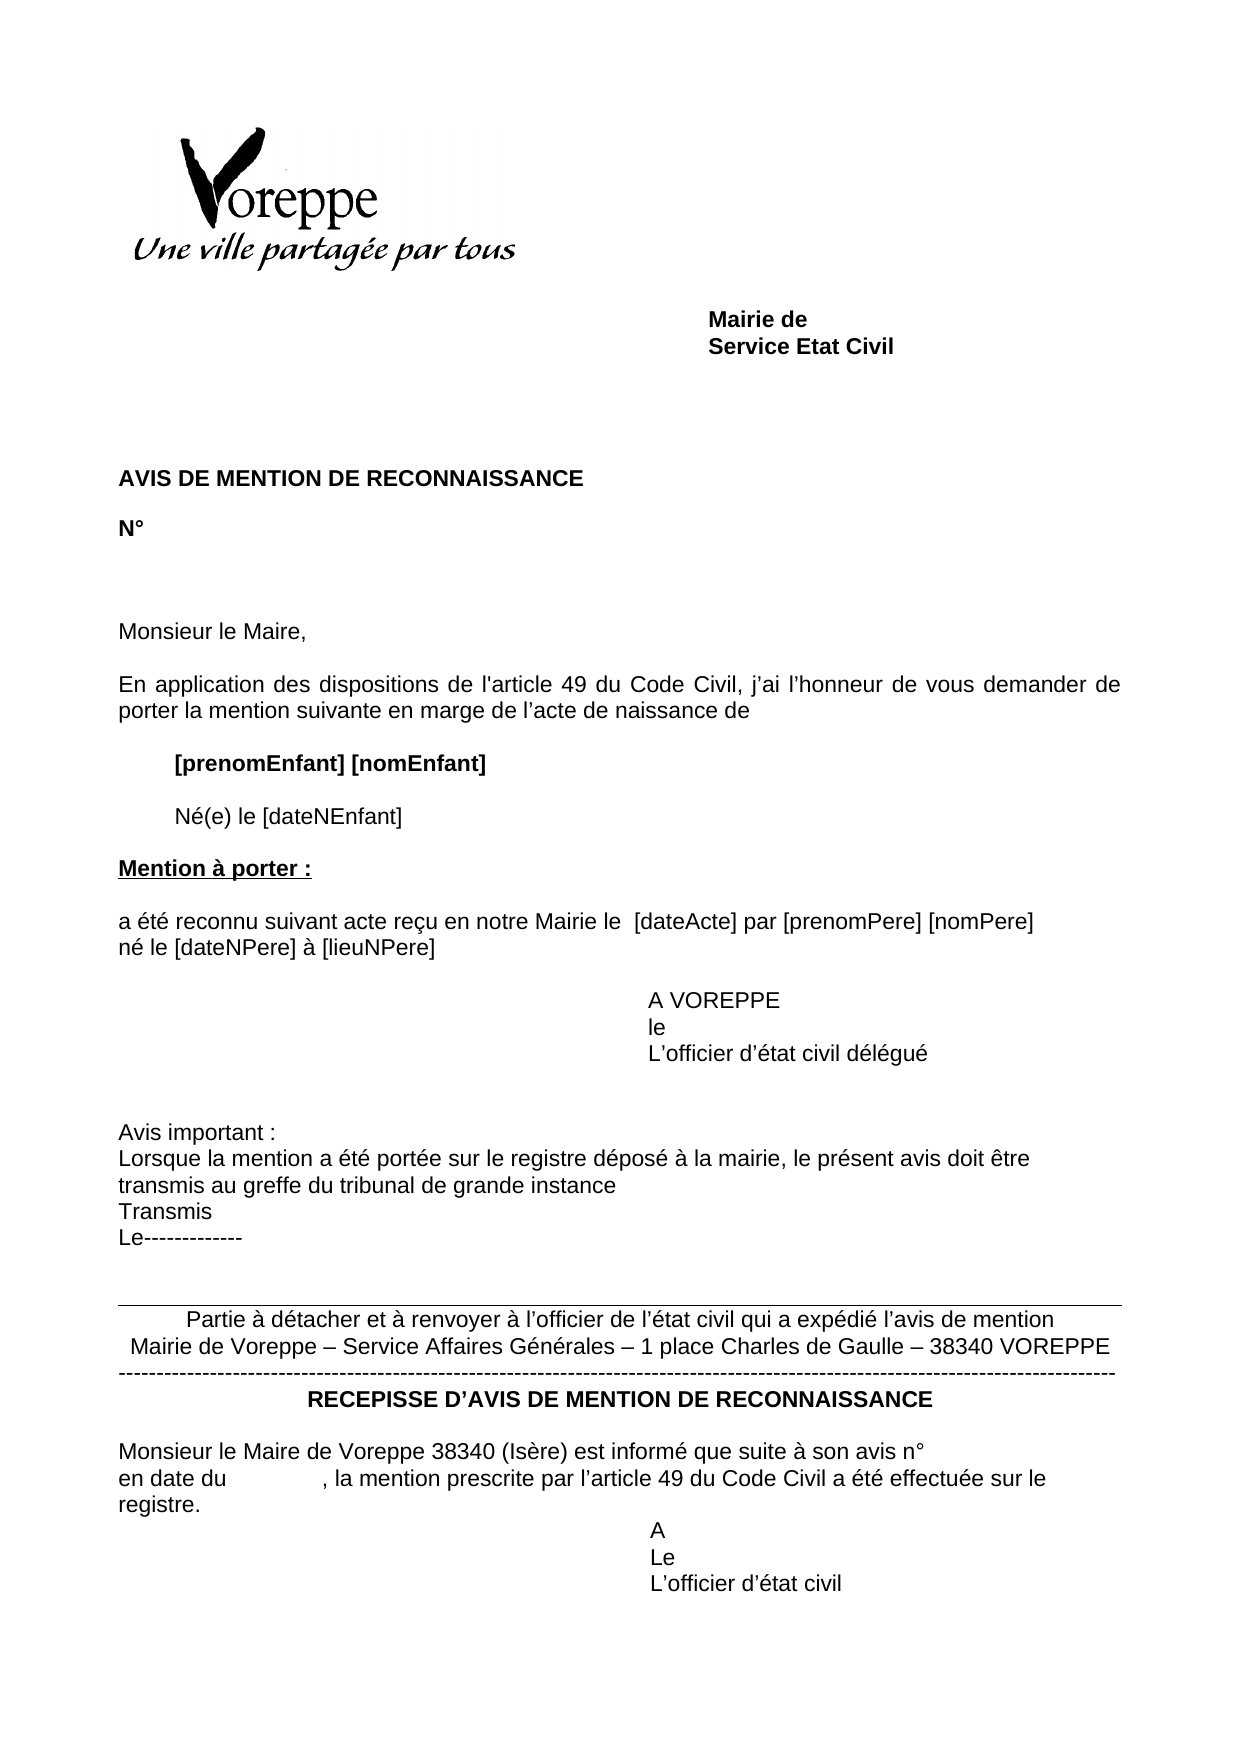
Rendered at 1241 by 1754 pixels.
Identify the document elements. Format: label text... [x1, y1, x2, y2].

subtitle Mairie de [707, 306, 1122, 333]
text Le------------- [118, 1224, 1122, 1251]
text Né(e) le [dateNEnfant] [174, 803, 1122, 829]
text Monsieur le Maire de Voreppe 38340 (Isère) est informé que suite à son avis n° [118, 1438, 1122, 1464]
text En application des dispositions de l'article 49 du Code Civil, j’ai l’honneur de vous demander de porter la mention suivante en marge de l’acte de naissance de [118, 671, 1122, 723]
text a été reconnu suivant acte reçu en notre Mairie le [dateActe] par [prenomPere] [nomPere] [118, 908, 1122, 934]
text Partie à détacher et à renvoyer à l’officier de l’état civil qui a expédié l’avis de mention [118, 1306, 1122, 1333]
text L’officier d’état civil [650, 1570, 1122, 1596]
text A [650, 1517, 1122, 1544]
text Lorsque la mention a été portée sur le registre déposé à la mairie, le présent avis doit être transmis au greffe du tribunal de grande instance [118, 1145, 1122, 1198]
subtitle AVIS DE MENTION DE RECONNAISSANCE [118, 464, 1122, 491]
subtitle L’officier d’état civil délégué [648, 1040, 1122, 1066]
text Mention à porter : [118, 855, 1122, 882]
text Transmis [118, 1198, 1122, 1224]
picture [134, 127, 515, 271]
text Avis important : [118, 1119, 1122, 1145]
subtitle N° [118, 515, 1122, 541]
subtitle RECEPISSE D’AVIS DE MENTION DE RECONNAISSANCE [118, 1386, 1122, 1412]
subtitle A VOREPPE [648, 987, 1122, 1013]
text en date du , la mention prescrite par l’article 49 du Code Civil a été effectuée sur le registre. [118, 1464, 1122, 1517]
text Le [650, 1544, 1122, 1570]
text Mairie de Voreppe – Service Affaires Générales – 1 place Charles de Gaulle – 38340 VOREPPE [118, 1333, 1122, 1359]
subtitle le [648, 1013, 1122, 1040]
text né le [dateNPere] à [lieuNPere] [118, 934, 1122, 961]
text ----------------------------------------------------------------------------------------------------------------------------------- [118, 1359, 1122, 1386]
text [prenomEnfant] [nomEnfant] [174, 750, 1122, 776]
subtitle Service Etat Civil [707, 333, 1122, 359]
text Monsieur le Maire, [118, 618, 1122, 644]
